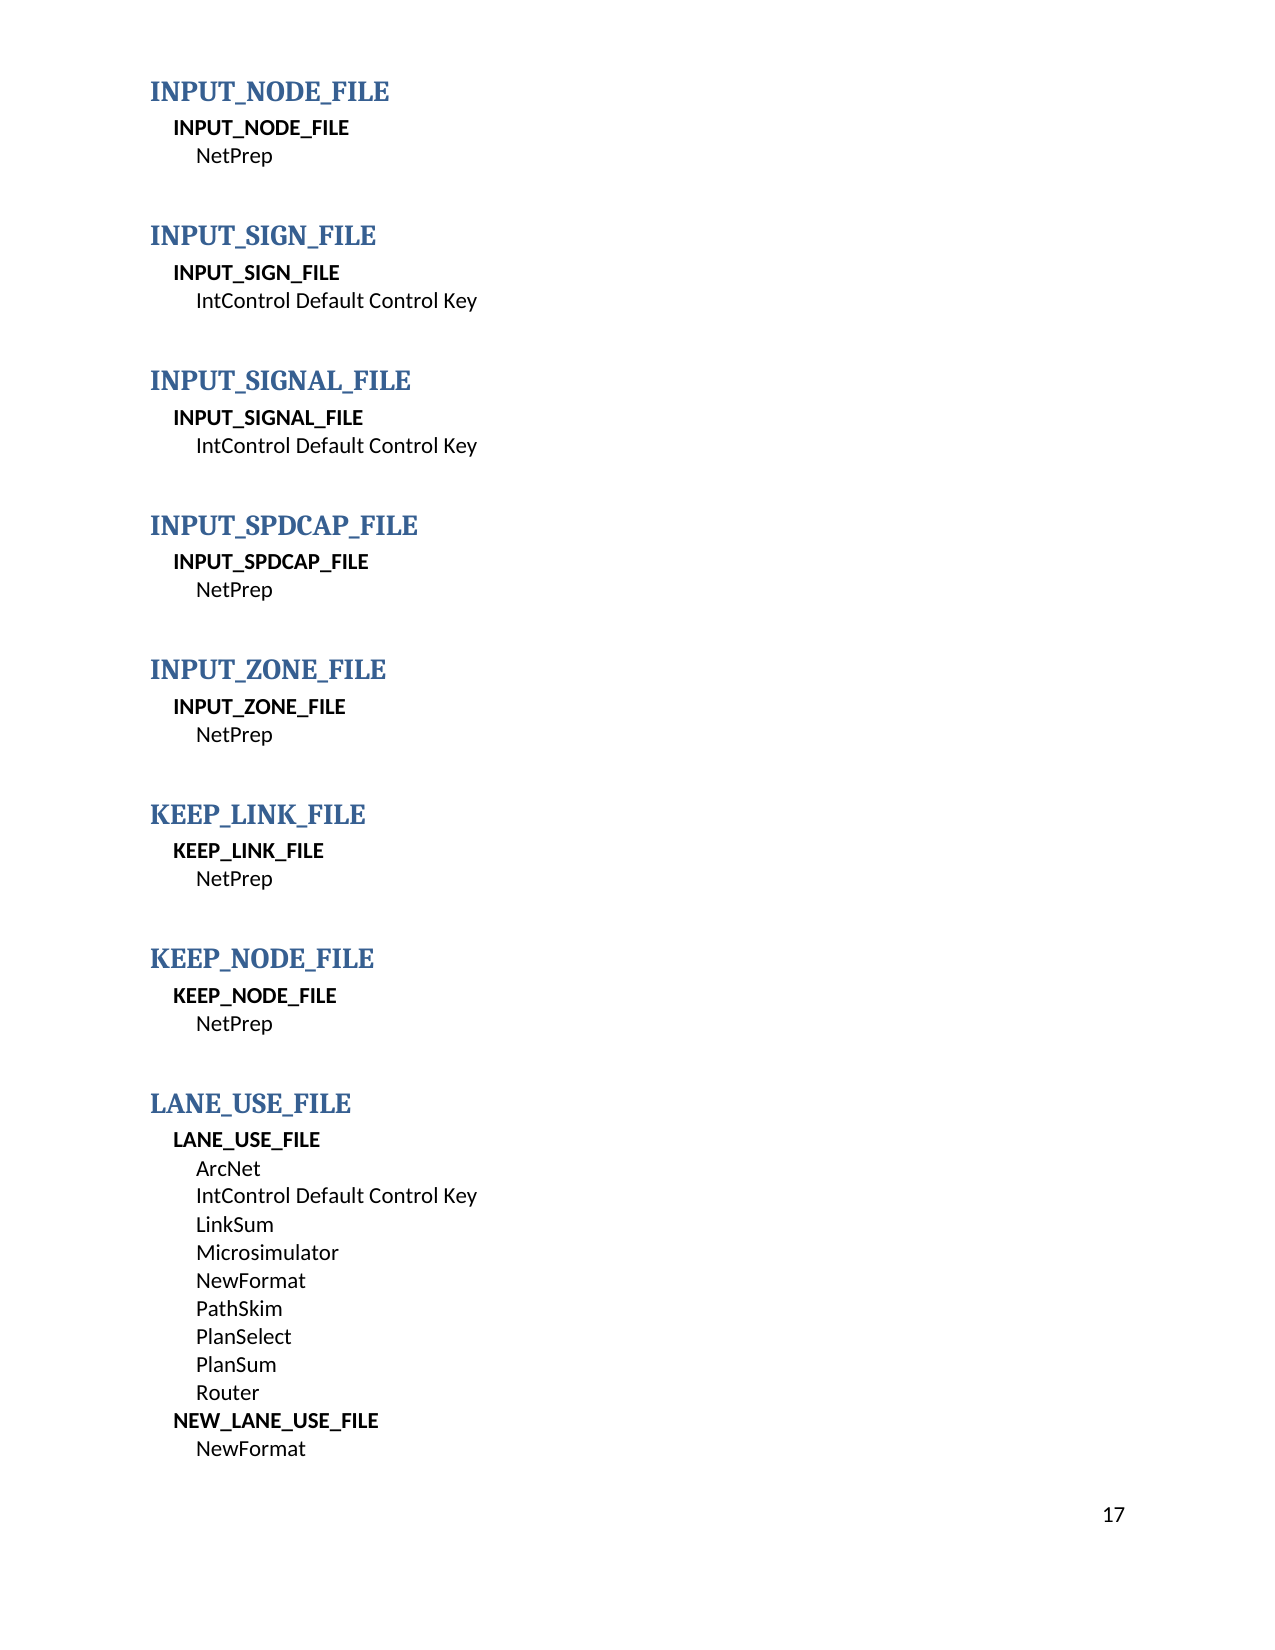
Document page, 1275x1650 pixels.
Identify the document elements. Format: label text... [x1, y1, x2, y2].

text IntControl Default Control Key [150, 1182, 1125, 1210]
text INPUT_SIGN_FILE [150, 258, 1125, 286]
text INPUT_SPDCAP_FILE [150, 547, 1125, 575]
text Router [150, 1378, 1125, 1406]
subtitle INPUT_ZONE_FILE [150, 653, 1125, 687]
text NetPrep [150, 142, 1125, 169]
text KEEP_LINK_FILE [150, 836, 1125, 864]
text NewFormat [150, 1434, 1125, 1462]
subtitle INPUT_SPDCAP_FILE [150, 509, 1125, 542]
text PathSkim [150, 1294, 1125, 1322]
text INPUT_SIGNAL_FILE [150, 403, 1125, 431]
subtitle LANE_USE_FILE [150, 1087, 1125, 1121]
text KEEP_NODE_FILE [150, 981, 1125, 1009]
text NetPrep [150, 575, 1125, 603]
subtitle KEEP_LINK_FILE [150, 798, 1125, 831]
text IntControl Default Control Key [150, 286, 1125, 314]
text LinkSum [150, 1210, 1125, 1238]
text Microsimulator [150, 1238, 1125, 1266]
subtitle INPUT_SIGNAL_FILE [150, 364, 1125, 398]
text LANE_USE_FILE [150, 1126, 1125, 1154]
text IntControl Default Control Key [150, 431, 1125, 459]
subtitle INPUT_SIGN_FILE [150, 219, 1125, 253]
text PlanSum [150, 1350, 1125, 1378]
text NEW_LANE_USE_FILE [150, 1406, 1125, 1434]
text INPUT_ZONE_FILE [150, 692, 1125, 720]
text NetPrep [150, 864, 1125, 892]
text INPUT_NODE_FILE [150, 113, 1125, 142]
text ArcNet [150, 1154, 1125, 1182]
text NetPrep [150, 720, 1125, 748]
text NewFormat [150, 1266, 1125, 1294]
subtitle INPUT_NODE_FILE [150, 75, 1125, 108]
text PlanSelect [150, 1322, 1125, 1350]
text NetPrep [150, 1009, 1125, 1037]
subtitle KEEP_NODE_FILE [150, 942, 1125, 976]
